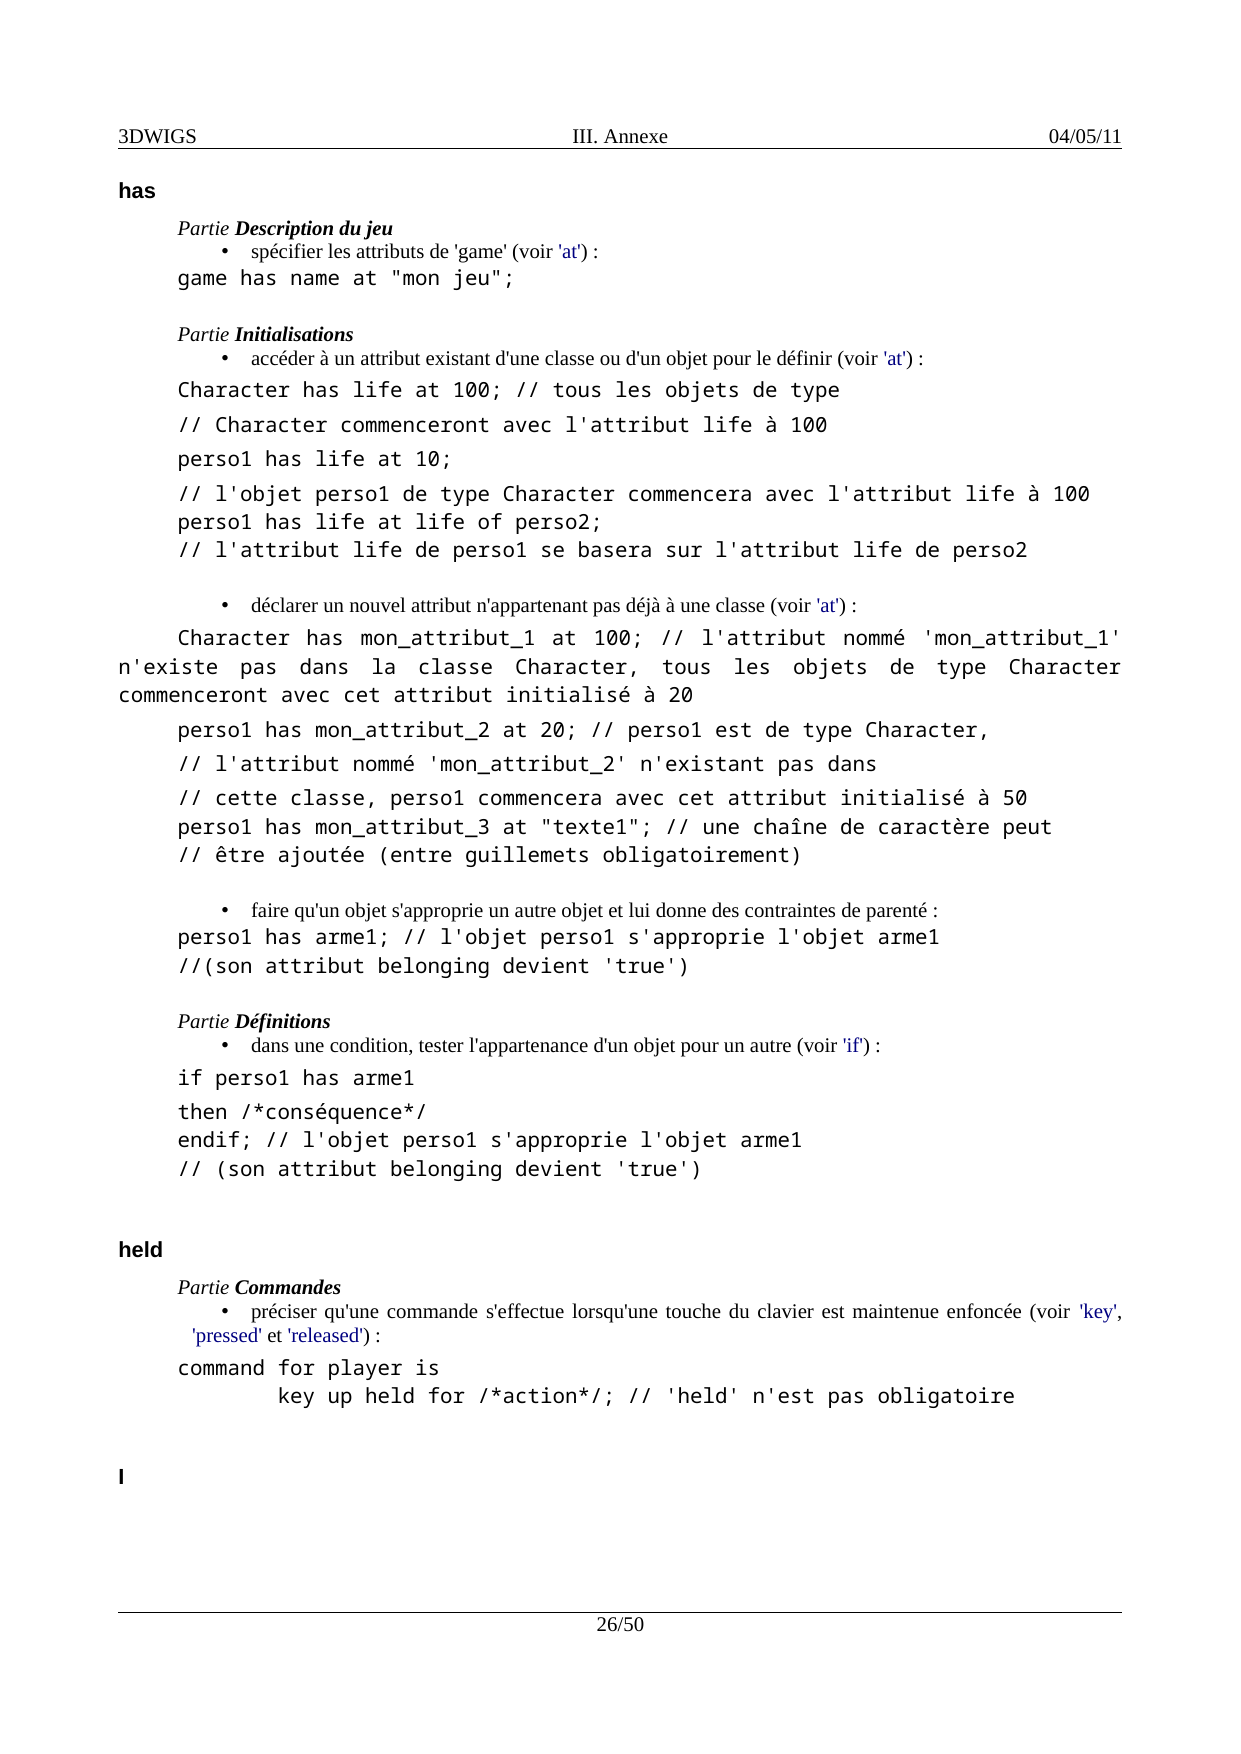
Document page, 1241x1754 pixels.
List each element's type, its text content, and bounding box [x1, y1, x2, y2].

text game has name at "mon jeu"; [118, 263, 1122, 292]
text // Character commenceront avec l'attribut life à 100 [118, 410, 1122, 438]
text perso1 has arme1; // l'objet perso1 s'approprie l'objet arme1 [118, 922, 1122, 951]
text Partie Initialisations [118, 321, 1122, 346]
text perso1 has mon_attribut_3 at "texte1"; // une chaîne de caractère peut [118, 812, 1122, 840]
subtitle I [118, 1464, 1122, 1489]
text perso1 has life at life of perso2; [118, 507, 1122, 536]
list dans une condition, tester l'appartenance d'un objet pour un autre (voir 'if') : [162, 1033, 1122, 1057]
text then /*conséquence*/ [118, 1097, 1122, 1126]
text // (son attribut belonging devient 'true') [118, 1154, 1122, 1182]
subtitle has [118, 178, 1122, 203]
subtitle held [118, 1237, 1122, 1262]
text key up held for /*action*/; // 'held' n'est pas obligatoire [118, 1381, 1122, 1409]
text if perso1 has arme1 [118, 1063, 1122, 1091]
text // l'attribut life de perso1 se basera sur l'attribut life de perso2 [118, 536, 1122, 564]
list préciser qu'une commande s'effectue lorsqu'une touche du clavier est maintenue enfoncée (voir 'key', 'pressed' et 'released') : [162, 1299, 1122, 1347]
text // l'objet perso1 de type Character commencera avec l'attribut life à 100 [118, 479, 1122, 507]
text // cette classe, perso1 commencera avec cet attribut initialisé à 50 [118, 783, 1122, 812]
list accéder à un attribut existant d'une classe ou d'un objet pour le définir (voir 'at') : [162, 346, 1122, 369]
text endif; // l'objet perso1 s'approprie l'objet arme1 [118, 1126, 1122, 1154]
text perso1 has mon_attribut_2 at 20; // perso1 est de type Character, [118, 715, 1122, 743]
list spécifier les attributs de 'game' (voir 'at') : [162, 239, 1122, 263]
text // l'attribut nommé 'mon_attribut_2' n'existant pas dans [118, 749, 1122, 777]
text Partie Commandes [118, 1274, 1122, 1299]
text Partie Définitions [118, 1009, 1122, 1033]
text //(son attribut belonging devient 'true') [118, 951, 1122, 979]
text Partie Description du jeu [118, 215, 1122, 239]
text Character has mon_attribut_1 at 100; // l'attribut nommé 'mon_attribut_1' n'existe pas dans la classe Character, tous les objets de type Character commenceront avec cet attribut initialisé à 20 [118, 623, 1122, 709]
text perso1 has life at 10; [118, 444, 1122, 473]
text // être ajoutée (entre guillemets obligatoirement) [118, 840, 1122, 869]
text command for player is [118, 1353, 1122, 1381]
list déclarer un nouvel attribut n'appartenant pas déjà à une classe (voir 'at') : [162, 593, 1122, 617]
text Character has life at 100; // tous les objets de type [118, 376, 1122, 404]
list faire qu'un objet s'approprie un autre objet et lui donne des contraintes de parenté : [162, 898, 1122, 922]
